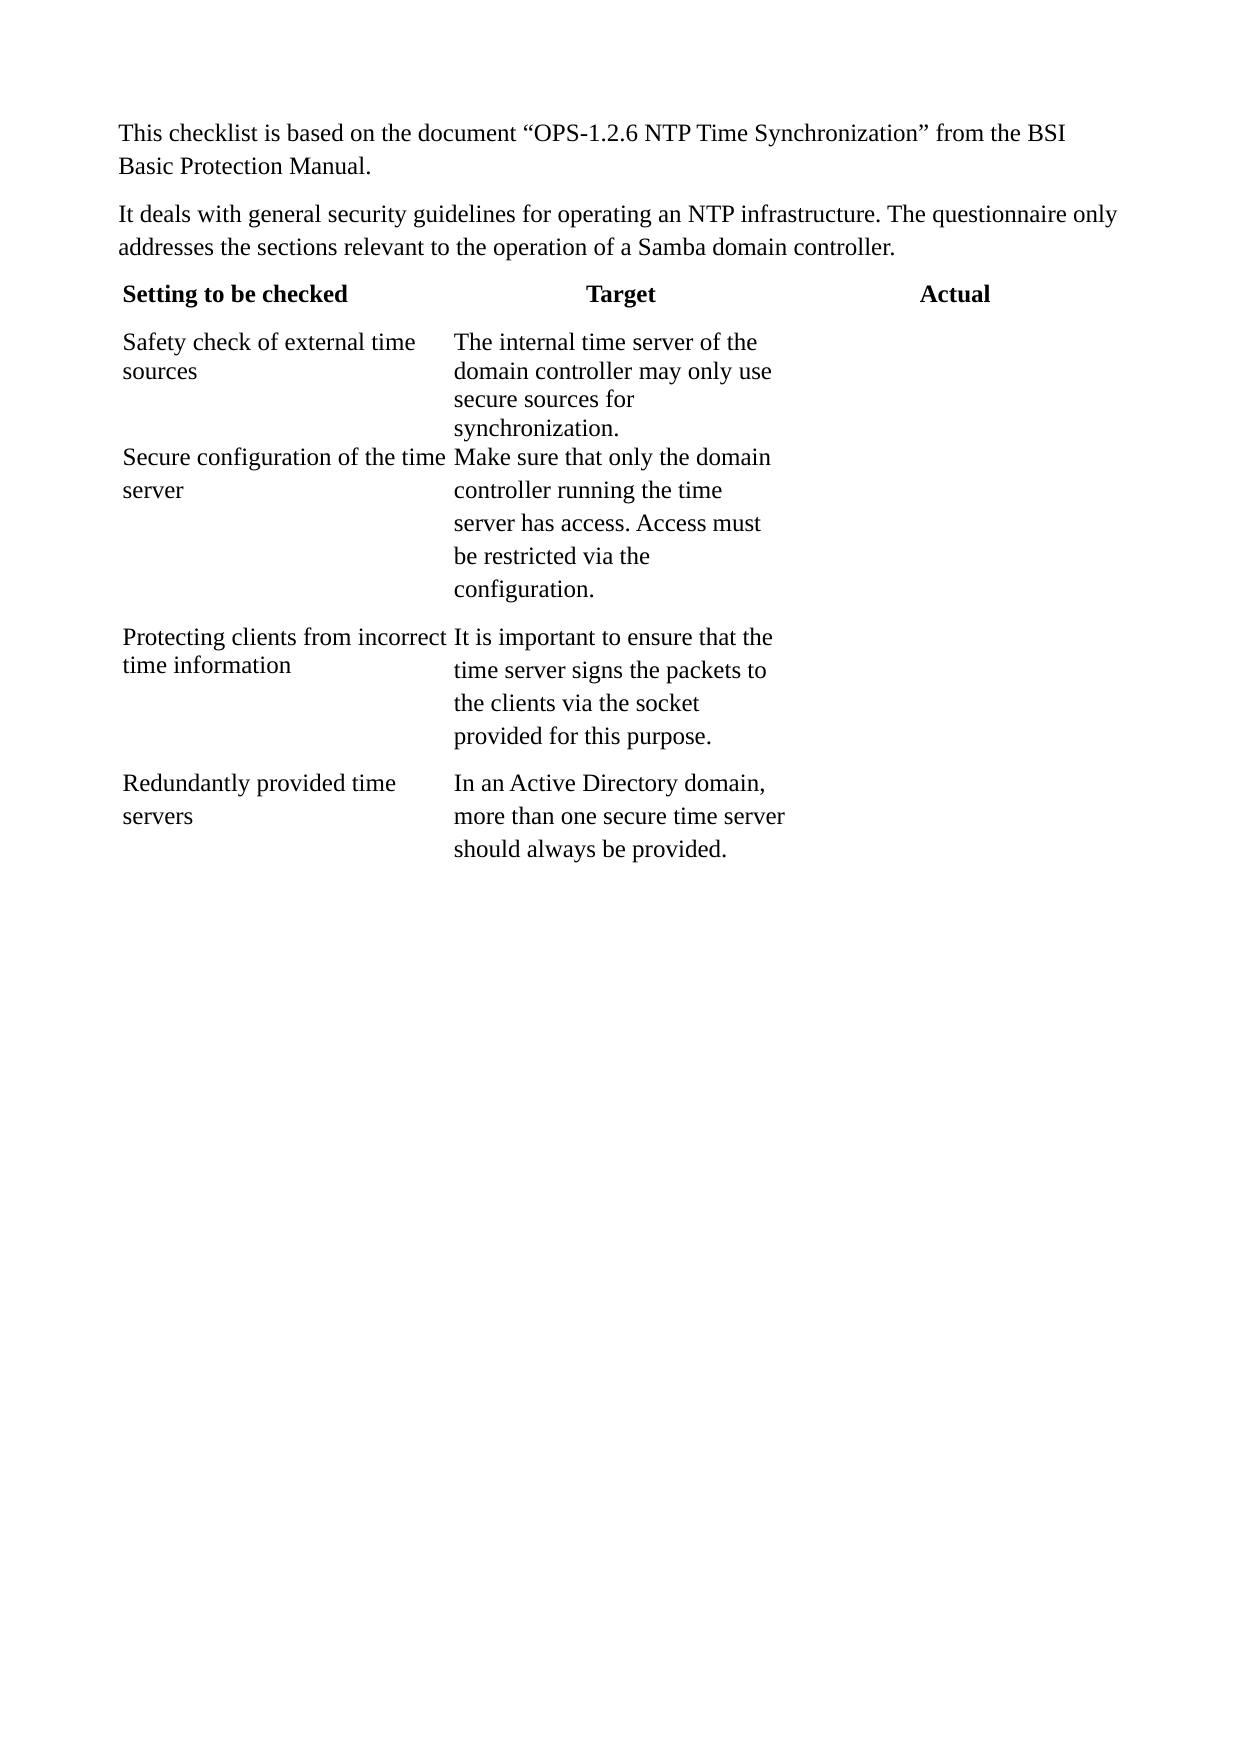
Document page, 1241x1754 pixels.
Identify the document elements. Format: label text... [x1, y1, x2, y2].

table_cell Secure configuration of the time server [123, 442, 454, 622]
table_cell Safety check of external time sources [123, 327, 454, 442]
table_cell Redundantly provided time servers [123, 768, 454, 958]
table_cell [788, 442, 1122, 622]
text It deals with general security guidelines for operating an NTP infrastructure. The questionnaire only addresses the sections relevant to the operation of a Samba domain controller. [118, 199, 1122, 261]
text This checklist is based on the document “OPS-1.2.6 NTP Time Synchronization” from the BSI Basic Protection Manual. [118, 118, 1122, 180]
table_header Setting to be checked [123, 279, 454, 327]
table_header Target [454, 279, 787, 327]
table_cell [788, 327, 1122, 442]
table_header Actual [788, 279, 1122, 327]
table_cell Make sure that only the domain controller running the time server has access. Access must be restricted via the configuration. [454, 442, 787, 622]
table_cell The internal time server of the domain controller may only use secure sources for synchronization. [454, 327, 787, 442]
table_cell It is important to ensure that the time server signs the packets to the clients via the socket provided for this purpose. [454, 622, 787, 768]
table_cell [788, 768, 1122, 958]
table_cell Protecting clients from incorrect time information [123, 622, 454, 768]
table_cell [788, 622, 1122, 768]
table_cell In an Active Directory domain, more than one secure time server should always be provided. [454, 768, 787, 958]
